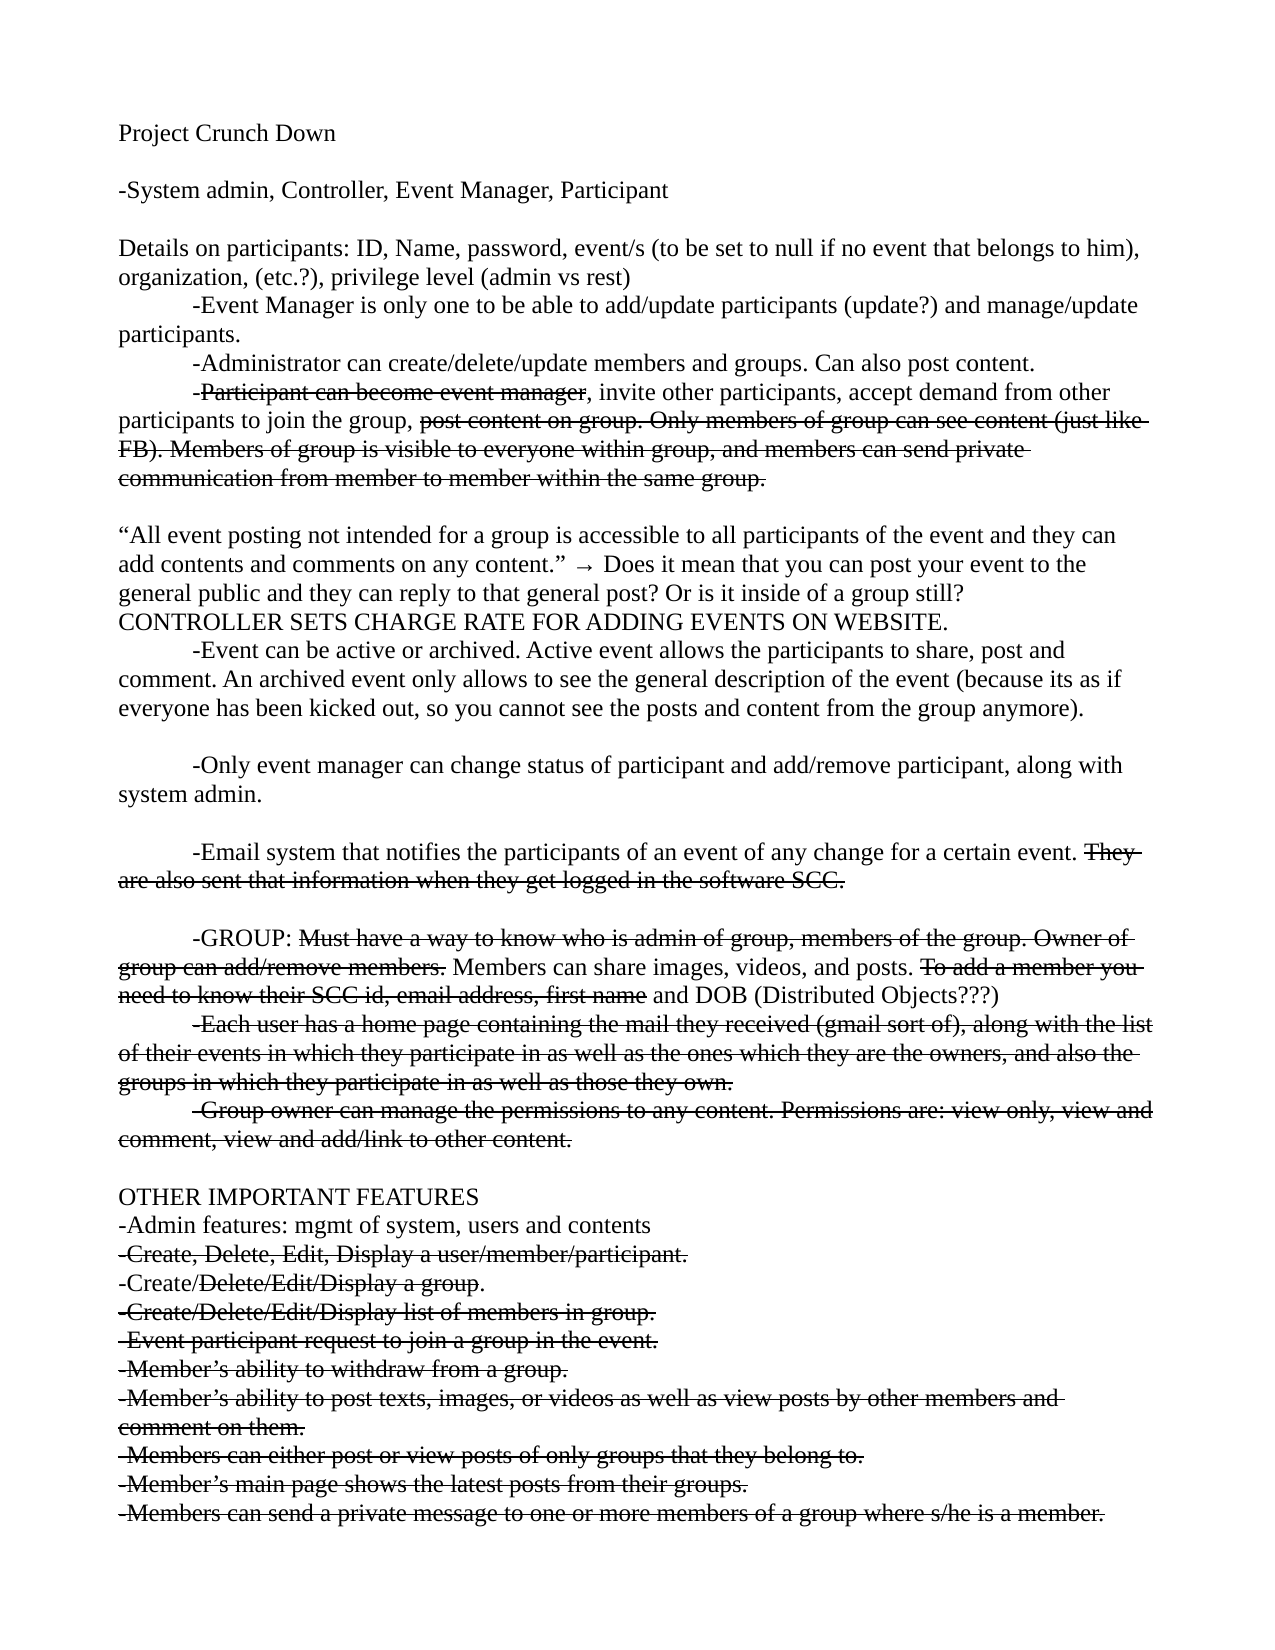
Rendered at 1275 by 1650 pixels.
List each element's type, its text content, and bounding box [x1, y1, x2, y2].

text -Event participant request to join a group in the event. [118, 1326, 1157, 1354]
text -Group owner can manage the permissions to any content. Permissions are: view only, view and comment, view and add/link to other content. [118, 1096, 1157, 1153]
text “All event posting not intended for a group is accessible to all participants of the event and they can add contents and comments on any content.” → Does it mean that you can post your event to the general public and they can reply to that general post? Or is it inside of a group still? [118, 521, 1157, 607]
text -Member’s main page shows the latest posts from their groups. [118, 1469, 1157, 1498]
text Project Crunch Down [118, 118, 1157, 147]
text Details on participants: ID, Name, password, event/s (to be set to null if no event that belongs to him), organization, (etc.?), privilege level (admin vs rest) [118, 233, 1157, 291]
text -Event can be active or archived. Active event allows the participants to share, post and comment. An archived event only allows to see the general description of the event (because its as if everyone has been kicked out, so you cannot see the posts and content from the group anymore). [118, 636, 1157, 722]
text -Members can either post or view posts of only groups that they belong to. [118, 1441, 1157, 1469]
text OTHER IMPORTANT FEATURES [118, 1182, 1157, 1211]
text -Member’s ability to post texts, images, or videos as well as view posts by other members and comment on them. [118, 1383, 1157, 1441]
text -Only event manager can change status of participant and add/remove participant, along with system admin. [118, 751, 1157, 808]
text -GROUP: Must have a way to know who is admin of group, members of the group. Owner of group can add/remove members. Members can share images, videos, and posts. To add a member you need to know their SCC id, email address, first name and DOB (Distributed Objects???) [118, 923, 1157, 1009]
text -Members can send a private message to one or more members of a group where s/he is a member. [118, 1498, 1157, 1527]
text -Participant can become event manager, invite other participants, accept demand from other participants to join the group, post content on group. Only members of group can see content (just like FB). Members of group is visible to everyone within group, and members can send private communication from member to member within the same group. [118, 377, 1157, 492]
text -Create/Delete/Edit/Display list of members in group. [118, 1297, 1157, 1326]
text -Administrator can create/delete/update members and groups. Can also post content. [118, 348, 1157, 377]
text -Admin features: mgmt of system, users and contents [118, 1211, 1157, 1239]
text -Member’s ability to withdraw from a group. [118, 1354, 1157, 1383]
text -Create/Delete/Edit/Display a group. [118, 1268, 1157, 1297]
text -Create, Delete, Edit, Display a user/member/participant. [118, 1239, 1157, 1268]
text -System admin, Controller, Event Manager, Participant [118, 176, 1157, 204]
text CONTROLLER SETS CHARGE RATE FOR ADDING EVENTS ON WEBSITE. [118, 607, 1157, 636]
text -Email system that notifies the participants of an event of any change for a certain event. They are also sent that information when they get logged in the software SCC. [118, 837, 1157, 894]
text -Event Manager is only one to be able to add/update participants (update?) and manage/update participants. [118, 291, 1157, 348]
text -Each user has a home page containing the mail they received (gmail sort of), along with the list of their events in which they participate in as well as the ones which they are the owners, and also the groups in which they participate in as well as those they own. [118, 1009, 1157, 1096]
